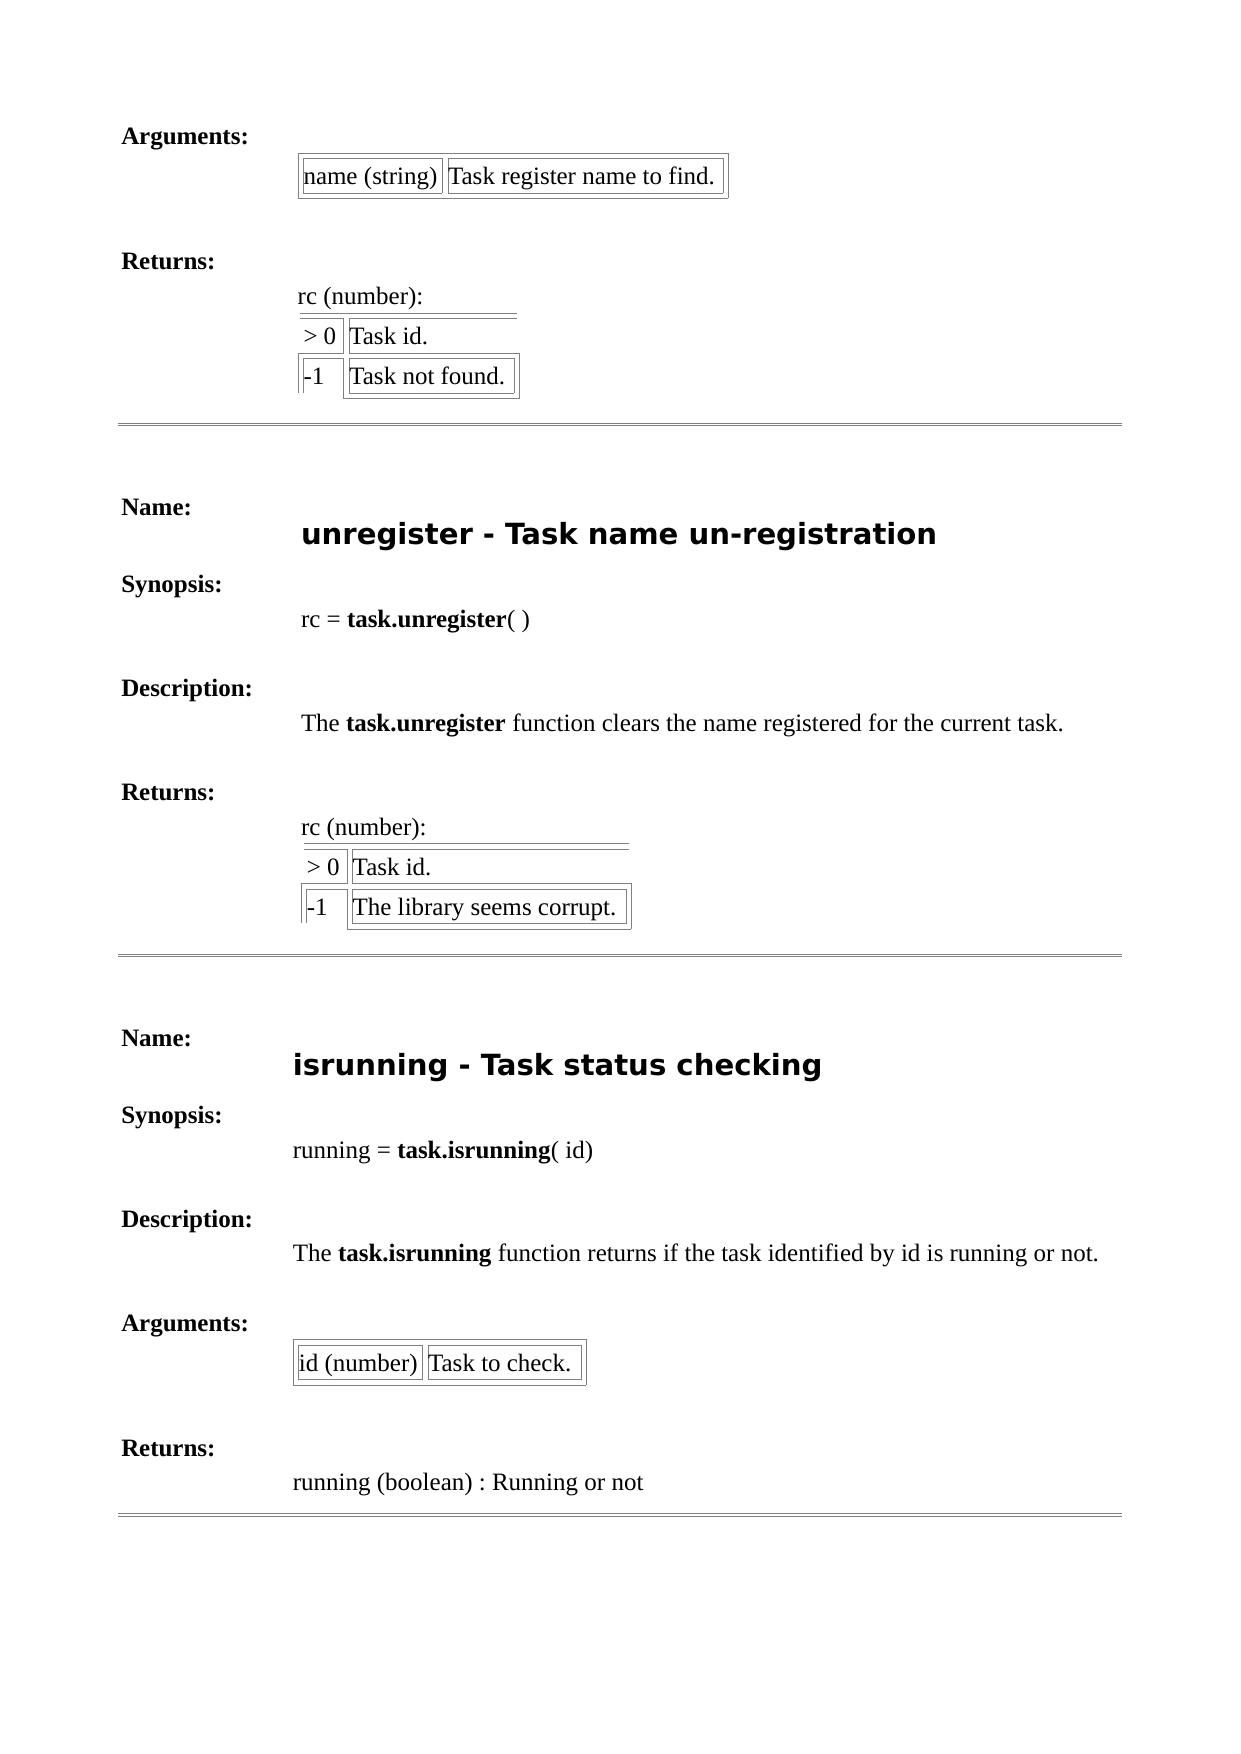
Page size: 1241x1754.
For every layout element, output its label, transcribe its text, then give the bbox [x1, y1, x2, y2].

table_cell The library seems corrupt. [350, 883, 628, 923]
table_cell Task not found. [346, 353, 517, 392]
table_cell Arguments: [118, 1305, 290, 1339]
table_cell Arguments: [118, 118, 294, 153]
table_cell Synopsis: [118, 1097, 290, 1132]
table_cell [118, 740, 298, 774]
table_header [587, 1339, 1122, 1379]
table_cell Description: [118, 1201, 290, 1236]
table_cell Name: [118, 1020, 290, 1097]
table_cell Returns: [118, 774, 298, 809]
table_cell [290, 1097, 1122, 1132]
table_cell [118, 1465, 290, 1499]
table_cell The task.unregister function clears the name registered for the current task. [298, 705, 1122, 739]
table_cell Returns: [118, 243, 294, 278]
table_header [286, 1545, 1122, 1580]
table_cell [290, 1166, 1122, 1201]
table_cell [118, 153, 294, 209]
table_header [118, 1545, 286, 1580]
table_cell [118, 1270, 290, 1305]
table_header Task id. [350, 844, 628, 883]
table_header [729, 153, 1122, 193]
table_cell [118, 209, 294, 243]
table_cell [290, 1305, 1122, 1339]
table_cell running = task.isrunning( id) [290, 1132, 1122, 1166]
table_cell [118, 1166, 290, 1201]
table_header Task to check. [425, 1340, 583, 1379]
table_header [295, 313, 300, 392]
table_cell unregister - Task name un-registration [298, 489, 1122, 567]
table_cell [118, 1236, 290, 1270]
table_cell rc = task.unregister( ) [298, 601, 1122, 636]
table_cell [118, 1132, 290, 1166]
table_cell The task.isrunning function returns if the task identified by id is running or not. [290, 1236, 1122, 1270]
table_cell [118, 1339, 290, 1395]
table_cell [290, 1270, 1122, 1305]
table_cell [295, 393, 1122, 408]
table_cell [290, 1379, 1122, 1395]
table_header > 0 [304, 844, 349, 883]
table_cell [118, 809, 298, 843]
table_cell rc (number): [298, 809, 1122, 843]
table_header [118, 985, 290, 1020]
table_header > 0 [300, 314, 346, 352]
table_header id (number) [296, 1340, 425, 1379]
table_cell [298, 670, 1122, 705]
table_cell [298, 567, 1122, 601]
table_cell [118, 705, 298, 739]
table_header Task id. [346, 314, 517, 352]
table_cell [295, 193, 1122, 209]
table_cell [118, 843, 298, 939]
table_cell Name: [118, 489, 298, 567]
table_header Task register name to find. [445, 154, 725, 193]
table_header name (string) [300, 154, 445, 193]
table_cell [290, 1201, 1122, 1236]
table_cell [118, 601, 298, 636]
table_header [629, 843, 1122, 923]
table_cell [298, 636, 1122, 670]
table_cell [118, 636, 298, 670]
table_cell [298, 923, 1122, 939]
table_cell [290, 1430, 1122, 1464]
table_header [298, 455, 1122, 489]
table_cell [118, 1395, 290, 1430]
table_cell [295, 243, 1122, 278]
table_cell [290, 1395, 1122, 1430]
table_cell [118, 313, 294, 408]
table_cell isrunning - Task status checking [290, 1020, 1122, 1097]
table_header [517, 313, 1122, 392]
table_cell running (boolean) : Running or not [290, 1465, 1122, 1499]
table_cell [344, 393, 519, 398]
table_cell [298, 740, 1122, 774]
table_header [298, 843, 304, 923]
table_cell rc (number): [295, 278, 1122, 312]
table_cell [295, 118, 1122, 153]
table_cell -1 [304, 883, 349, 923]
table_cell [295, 209, 1122, 243]
table_cell [298, 774, 1122, 809]
table_cell Returns: [118, 1430, 290, 1464]
table_header [290, 985, 1122, 1020]
table_cell -1 [300, 353, 346, 392]
table_cell [118, 278, 294, 312]
table_cell Description: [118, 670, 298, 705]
table_cell Synopsis: [118, 567, 298, 601]
table_header [118, 455, 298, 489]
